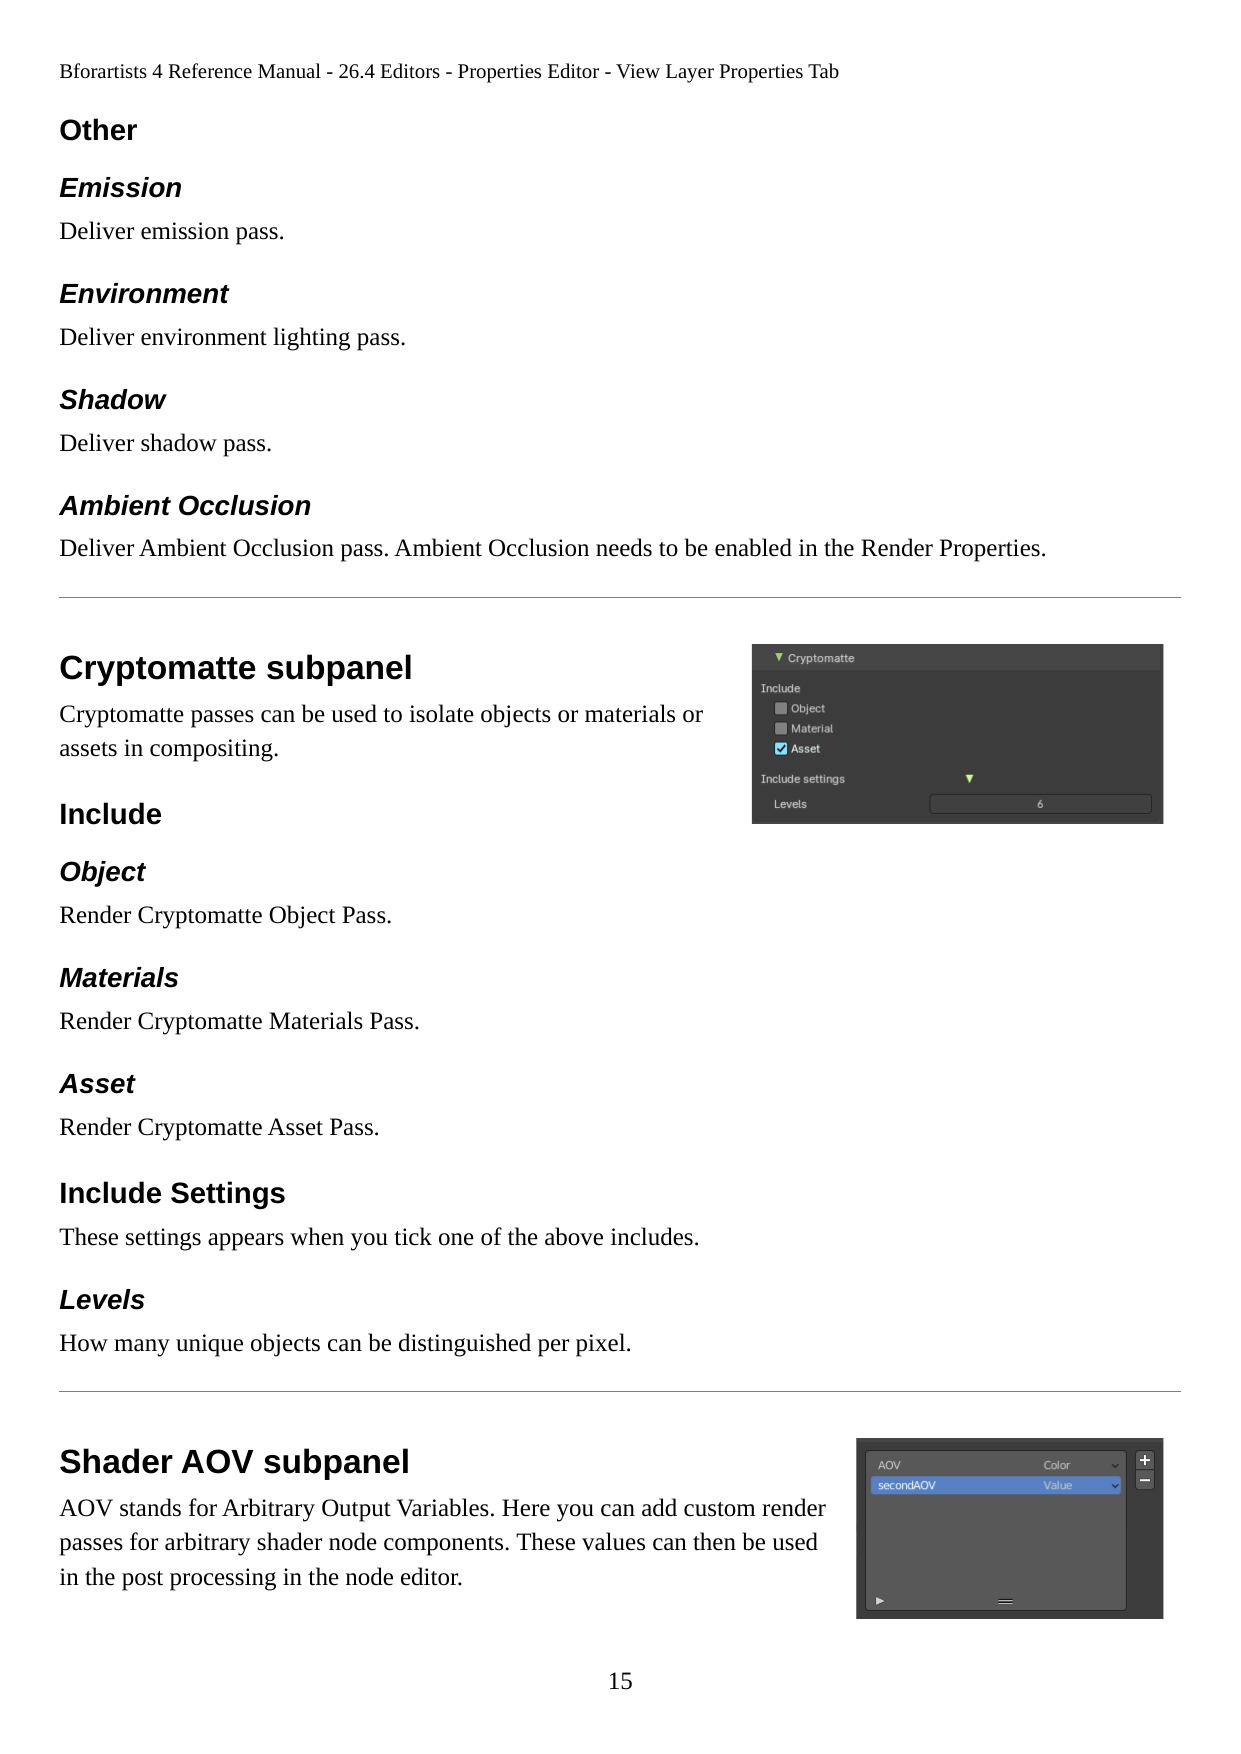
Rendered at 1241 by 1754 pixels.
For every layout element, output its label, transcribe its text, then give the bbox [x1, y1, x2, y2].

picture [856, 1438, 1164, 1619]
subtitle Include Settings [59, 1176, 1181, 1209]
subtitle Cryptomatte subpanel [59, 648, 751, 686]
subtitle Levels [59, 1283, 1181, 1315]
text Deliver Ambient Occlusion pass. Ambient Occlusion needs to be enabled in the Render Properties. [59, 533, 1181, 562]
subtitle Shader AOV subpanel [59, 1442, 856, 1480]
text How many unique objects can be distinguished per pixel. [59, 1328, 1181, 1356]
subtitle Asset [59, 1067, 1181, 1099]
text These settings appears when you tick one of the above includes. [59, 1222, 1181, 1251]
text Render Cryptomatte Materials Pass. [59, 1006, 1181, 1035]
subtitle Materials [59, 962, 1181, 993]
text Deliver environment lighting pass. [59, 322, 1181, 350]
picture [751, 644, 1164, 824]
subtitle Emission [59, 171, 1181, 203]
text Deliver shadow pass. [59, 428, 1181, 456]
subtitle [1164, 1442, 1181, 1480]
text Deliver emission pass. [59, 216, 1181, 244]
subtitle Environment [59, 277, 1181, 309]
subtitle Other [59, 113, 1181, 146]
text Render Cryptomatte Asset Pass. [59, 1112, 1181, 1141]
subtitle Ambient Occlusion [59, 489, 1181, 521]
subtitle Include [59, 797, 1181, 831]
subtitle Shadow [59, 383, 1181, 415]
subtitle [1164, 648, 1181, 686]
text Render Cryptomatte Object Pass. [59, 900, 1181, 929]
text AOV stands for Arbitrary Output Variables. Here you can add custom render passes for arbitrary shader node components. These values can then be used in the post processing in the node editor. [59, 1493, 856, 1591]
subtitle Object [59, 856, 1181, 887]
text Cryptomatte passes can be used to isolate objects or materials or assets in compositing. [59, 699, 751, 762]
